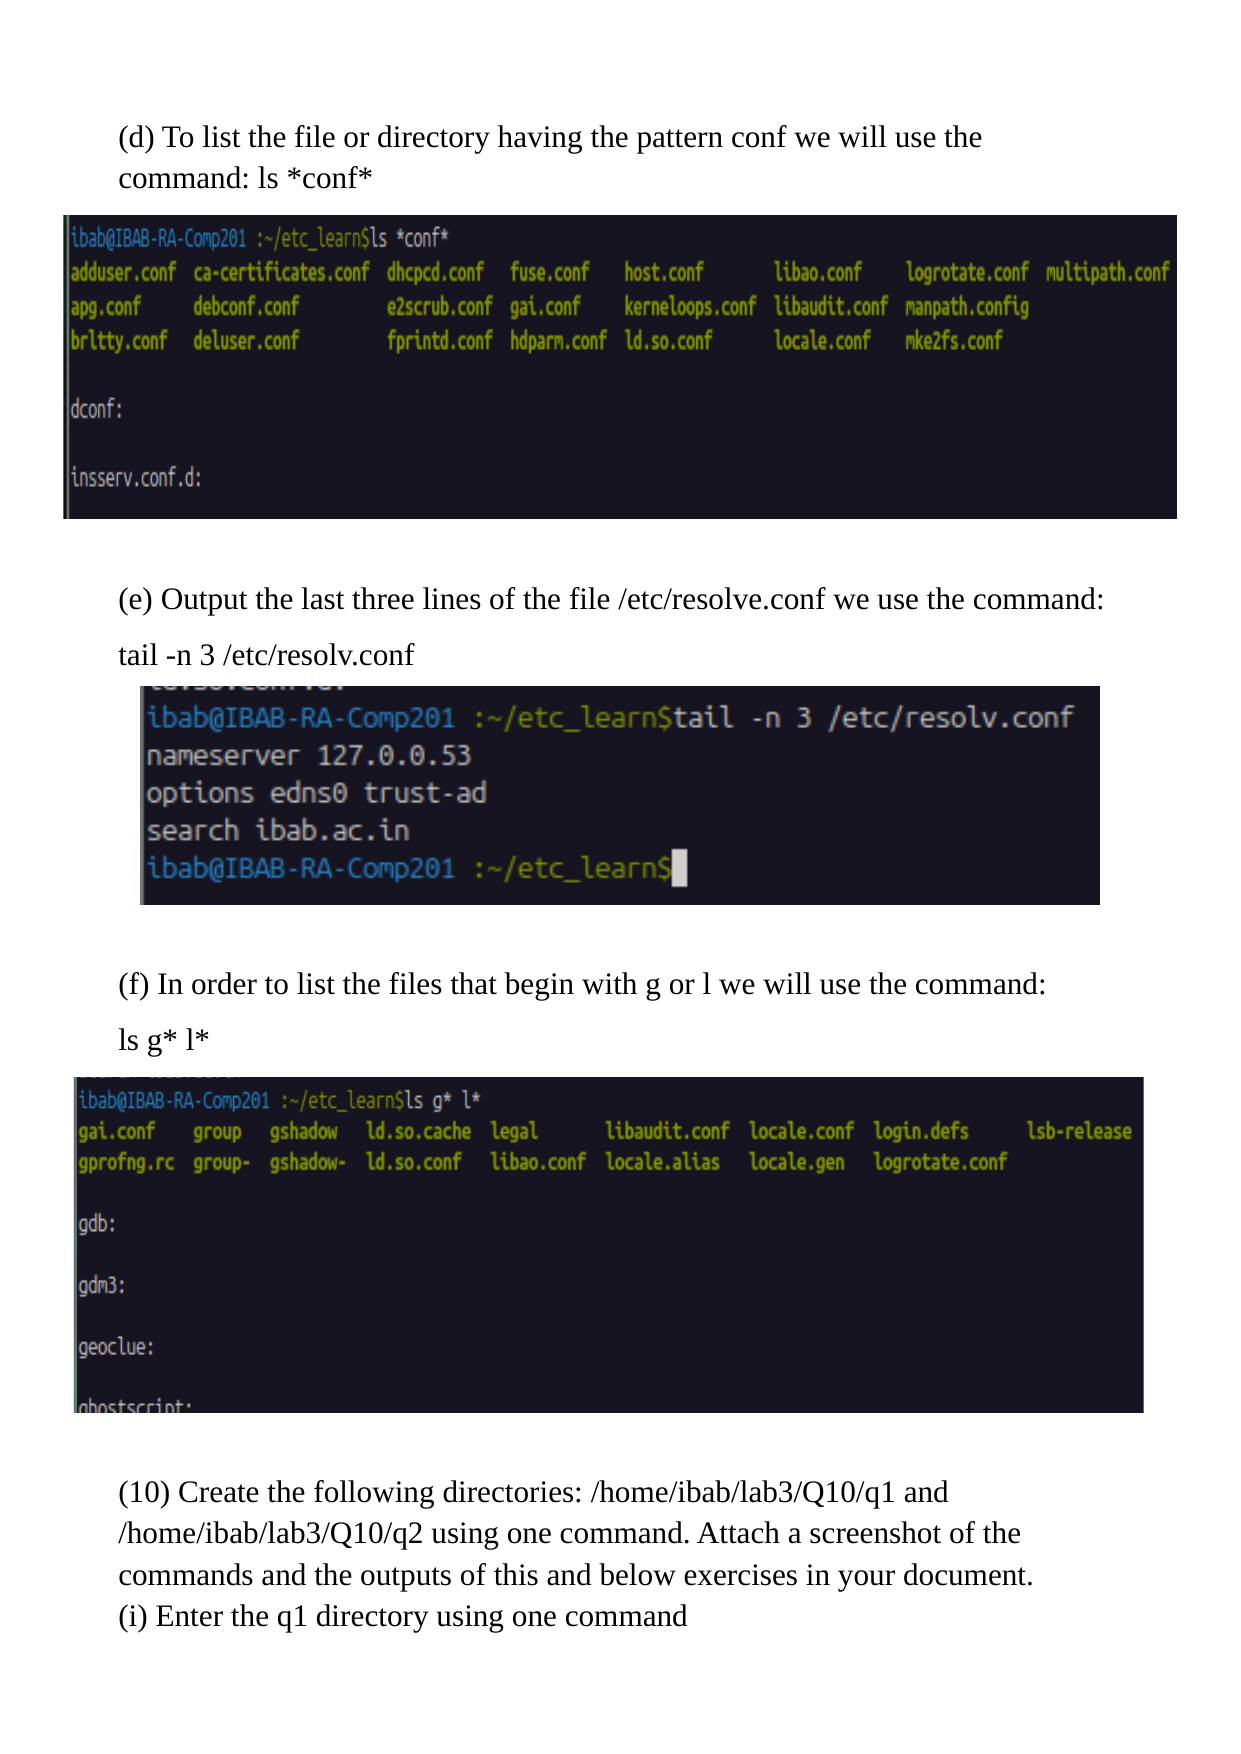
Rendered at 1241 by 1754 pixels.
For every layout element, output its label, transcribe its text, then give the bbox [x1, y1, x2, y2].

text (e) Output the last three lines of the file /etc/resolve.conf we use the command: [118, 580, 1122, 616]
text (d) To list the file or directory having the pattern conf we will use the command: ls *conf* [118, 118, 1122, 195]
picture [140, 686, 1100, 905]
text tail -n 3 /etc/resolv.conf [118, 636, 1122, 672]
text ls g* l* [118, 1021, 1122, 1057]
picture [63, 215, 1177, 519]
text (10) Create the following directories: /home/ibab/lab3/Q10/q1 and /home/ibab/lab3/Q10/q2 using one command. Attach a screenshot of the commands and the outputs of this and below exercises in your document. (i) Enter the q1 directory using one command [118, 1473, 1122, 1633]
picture [73, 1077, 1144, 1413]
text (f) In order to list the files that begin with g or l we will use the command: [118, 965, 1122, 1001]
